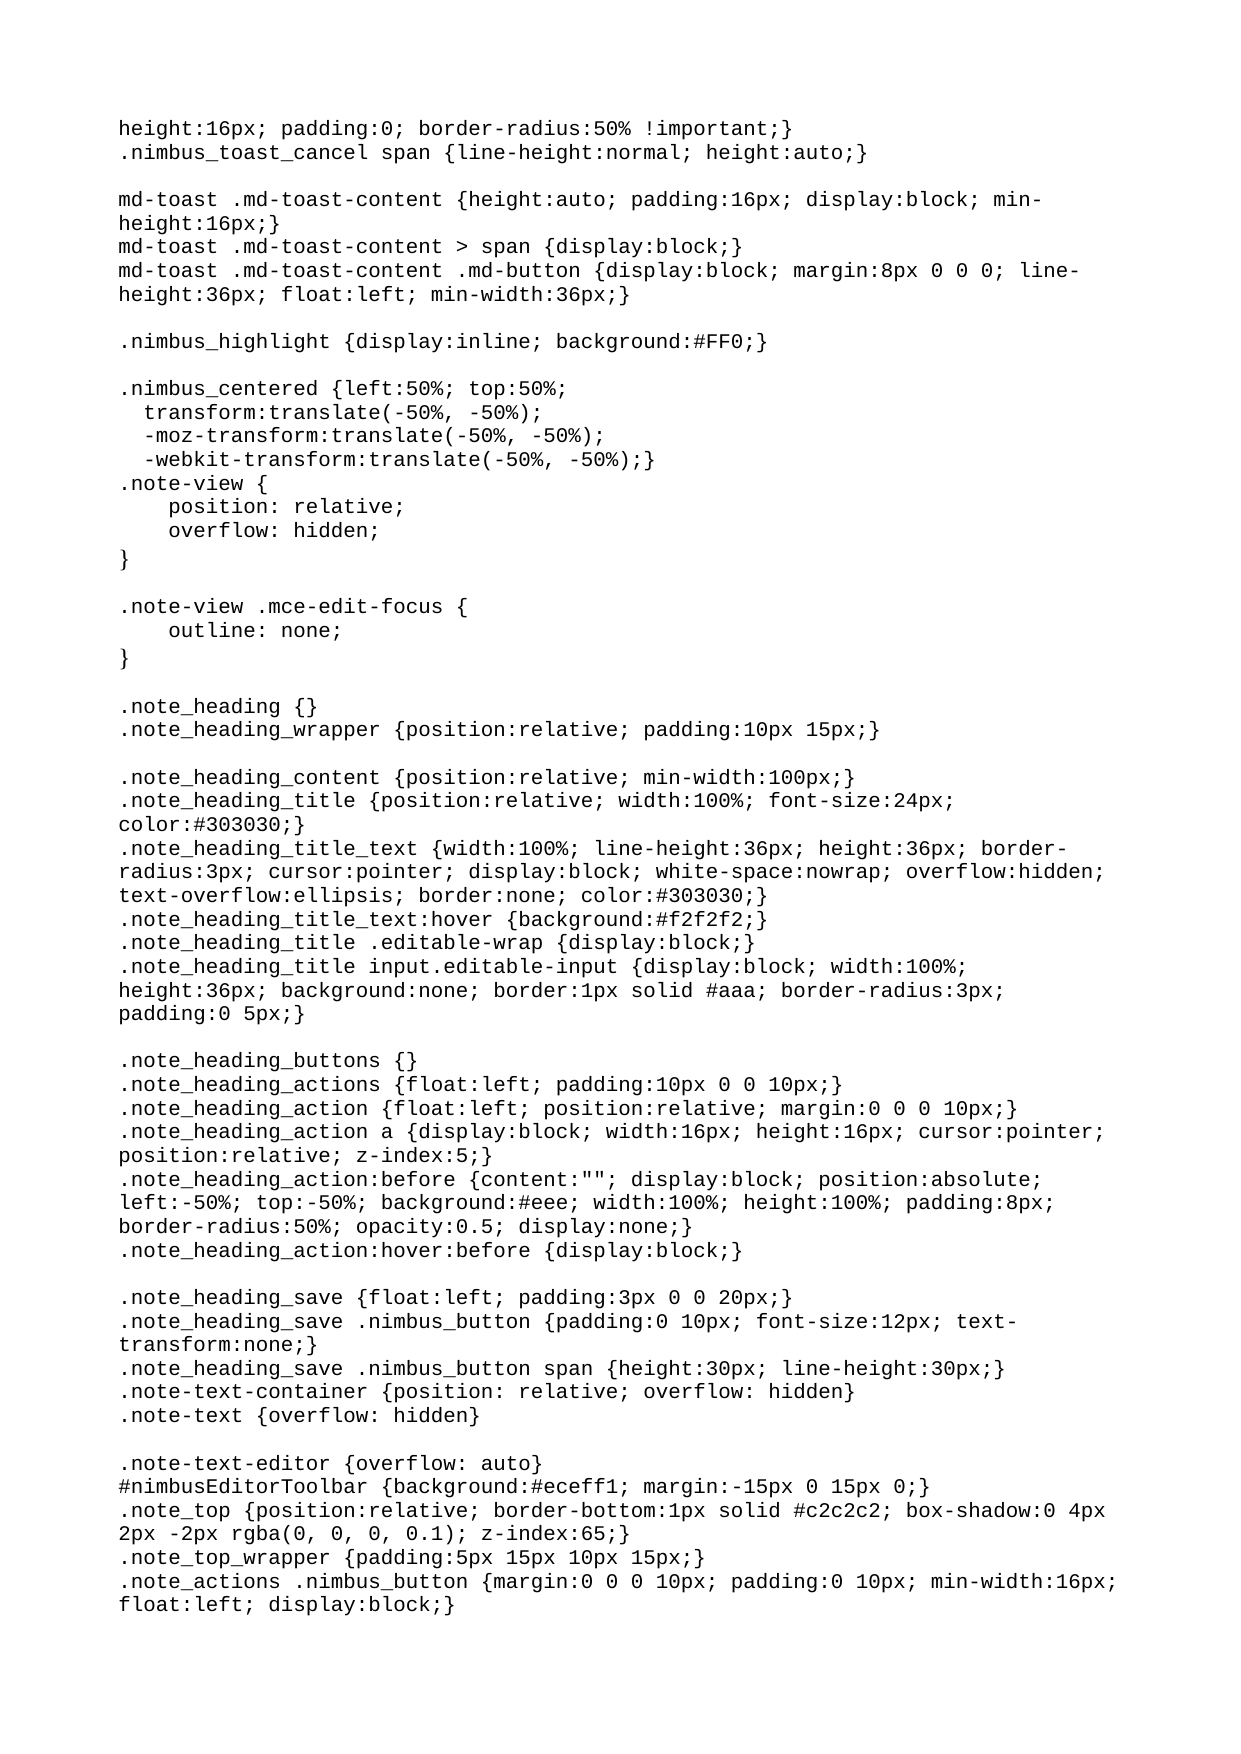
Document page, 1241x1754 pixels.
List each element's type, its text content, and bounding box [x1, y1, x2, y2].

text position: relative; [118, 496, 1122, 520]
text md-toast .md-toast-content > span {display:block;} [118, 236, 1122, 260]
text .note_heading_action a {display:block; width:16px; height:16px; cursor:pointer; position:relative; z-index:5;} [118, 1121, 1122, 1169]
text md-toast .md-toast-content {height:auto; padding:16px; display:block; min-height:16px;} [118, 189, 1122, 236]
text .note_heading_save {float:left; padding:3px 0 0 20px;} [118, 1287, 1122, 1311]
text -webkit-transform:translate(-50%, -50%);} [118, 449, 1122, 473]
text .note-text-container {position: relative; overflow: hidden} [118, 1382, 1122, 1405]
text overflow: hidden; [118, 520, 1122, 544]
text .note_heading_wrapper {position:relative; padding:10px 15px;} [118, 719, 1122, 743]
text .note_heading_action {float:left; position:relative; margin:0 0 0 10px;} [118, 1098, 1122, 1121]
text height:16px; padding:0; border-radius:50% !important;} [118, 118, 1122, 142]
text .note_heading {} [118, 696, 1122, 719]
text md-toast .md-toast-content .md-button {display:block; margin:8px 0 0 0; line-height:36px; float:left; min-width:36px;} [118, 260, 1122, 307]
text .note_heading_action:before {content:""; display:block; position:absolute; left:-50%; top:-50%; background:#eee; width:100%; height:100%; padding:8px; border-radius:50%; opacity:0.5; display:none;} [118, 1169, 1122, 1240]
text .note_heading_content {position:relative; min-width:100px;} [118, 767, 1122, 790]
text .note_heading_title_text:hover {background:#f2f2f2;} [118, 909, 1122, 932]
text .note-text-editor {overflow: auto} [118, 1452, 1122, 1476]
text outline: none; [118, 620, 1122, 643]
text .note_top {position:relative; border-bottom:1px solid #c2c2c2; box-shadow:0 4px 2px -2px rgba(0, 0, 0, 0.1); z-index:65;} [118, 1500, 1122, 1547]
text .note_heading_save .nimbus_button {padding:0 10px; font-size:12px; text-transform:none;} [118, 1311, 1122, 1358]
text .nimbus_toast_cancel span {line-height:normal; height:auto;} [118, 142, 1122, 165]
text .note-view .mce-edit-focus { [118, 596, 1122, 620]
text -moz-transform:translate(-50%, -50%); [118, 426, 1122, 449]
text .note_heading_actions {float:left; padding:10px 0 0 10px;} [118, 1074, 1122, 1098]
text } [118, 643, 1122, 672]
text .note_top_wrapper {padding:5px 15px 10px 15px;} [118, 1547, 1122, 1571]
text #nimbusEditorToolbar {background:#eceff1; margin:-15px 0 15px 0;} [118, 1476, 1122, 1500]
text .nimbus_centered {left:50%; top:50%; [118, 378, 1122, 402]
text .note_heading_title_text {width:100%; line-height:36px; height:36px; border-radius:3px; cursor:pointer; display:block; white-space:nowrap; overflow:hidden; text-overflow:ellipsis; border:none; color:#303030;} [118, 838, 1122, 909]
text .note_heading_save .nimbus_button span {height:30px; line-height:30px;} [118, 1358, 1122, 1382]
text .note_heading_title input.editable-input {display:block; width:100%; height:36px; background:none; border:1px solid #aaa; border-radius:3px; padding:0 5px;} [118, 956, 1122, 1027]
text .note_heading_action:hover:before {display:block;} [118, 1240, 1122, 1263]
text transform:translate(-50%, -50%); [118, 402, 1122, 426]
text .note-text {overflow: hidden} [118, 1405, 1122, 1429]
text } [118, 544, 1122, 572]
text .note-view { [118, 473, 1122, 496]
text .note_heading_title {position:relative; width:100%; font-size:24px; color:#303030;} [118, 790, 1122, 838]
text .note_actions .nimbus_button {margin:0 0 0 10px; padding:0 10px; min-width:16px; float:left; display:block;} [118, 1571, 1122, 1618]
text .note_heading_buttons {} [118, 1051, 1122, 1074]
text .nimbus_highlight {display:inline; background:#FF0;} [118, 331, 1122, 354]
text .note_heading_title .editable-wrap {display:block;} [118, 932, 1122, 956]
